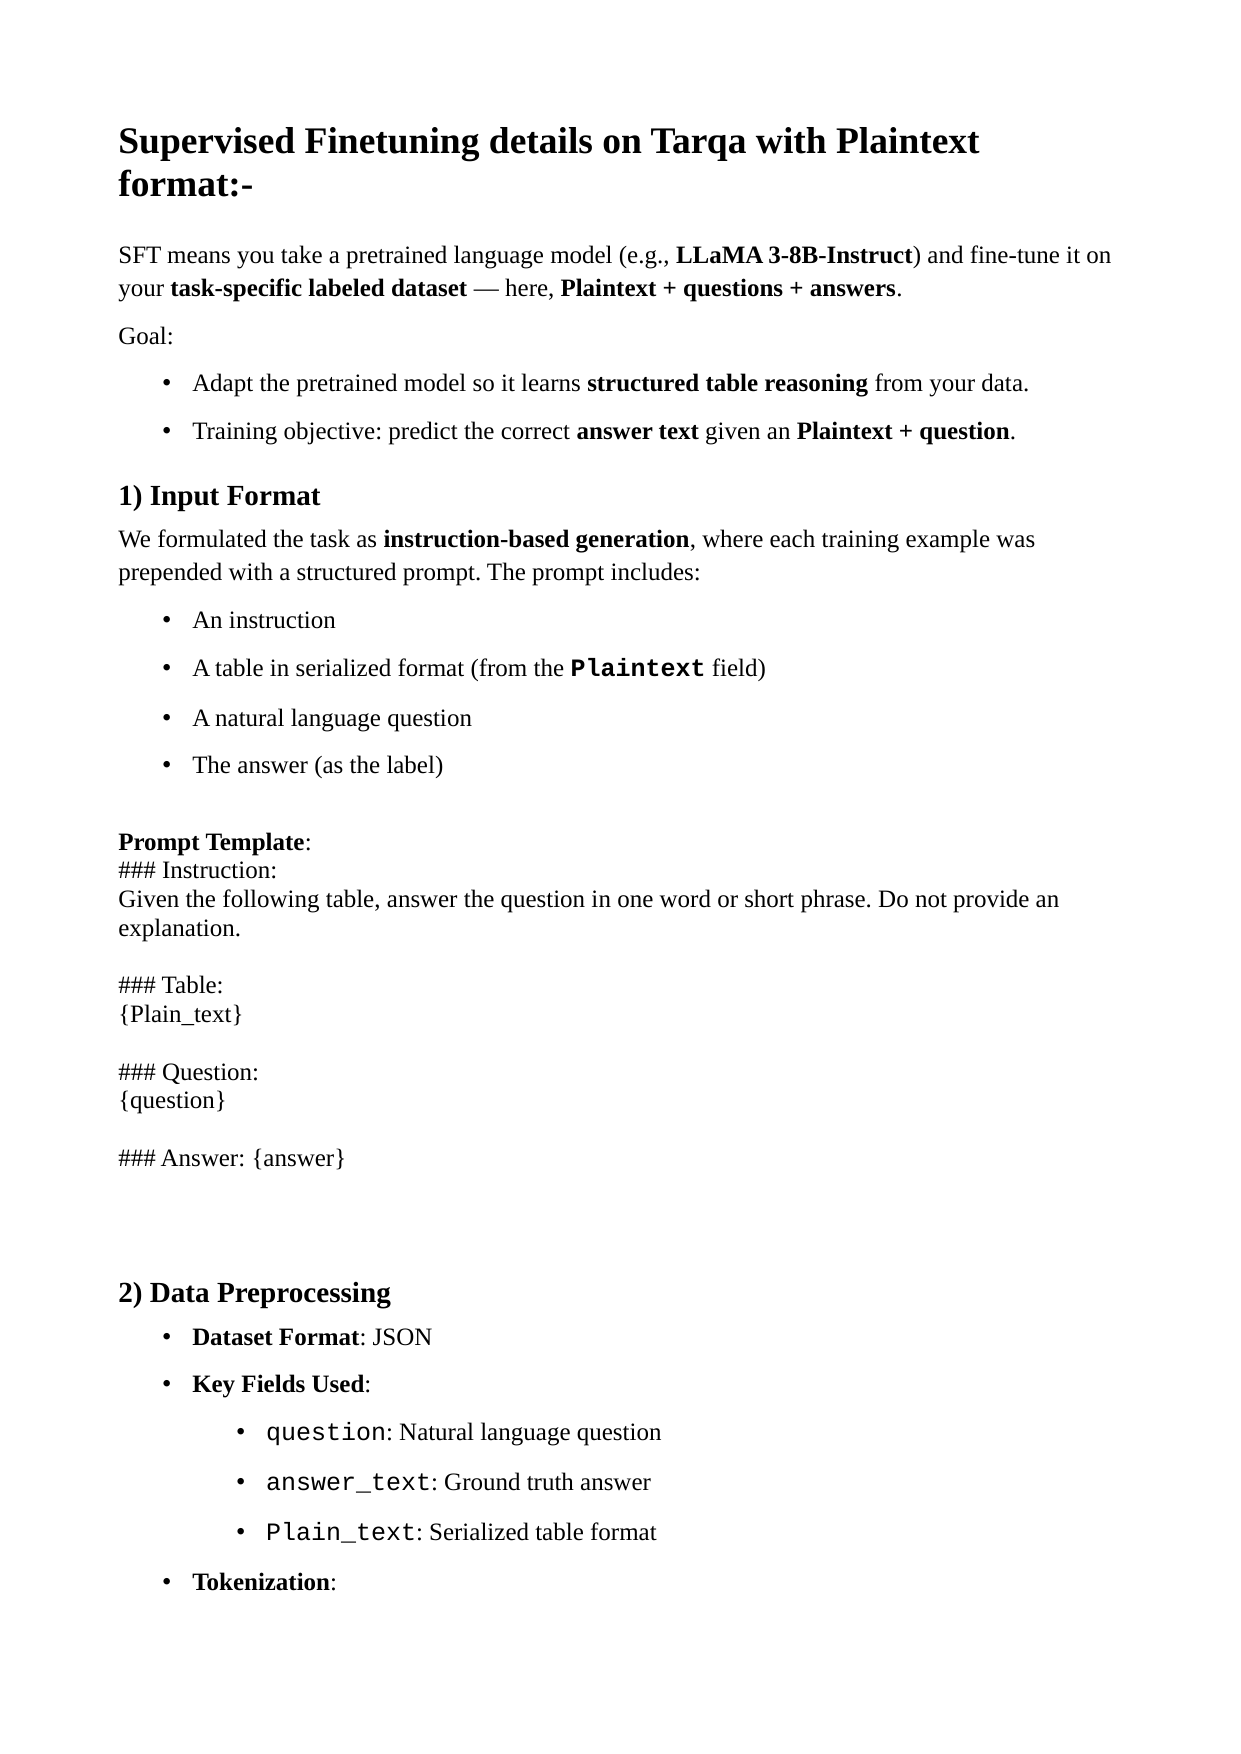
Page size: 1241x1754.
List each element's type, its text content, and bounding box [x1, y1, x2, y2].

list An instruction [162, 605, 1122, 634]
text Goal: [118, 321, 1122, 350]
text ### Table: [118, 970, 1122, 999]
list question: Natural language question [236, 1417, 1122, 1448]
list answer_text: Ground truth answer [236, 1467, 1122, 1498]
list Key Fields Used: [162, 1369, 1122, 1398]
text Given the following table, answer the question in one word or short phrase. Do not provide an explanation. [118, 884, 1122, 942]
list A natural language question [162, 703, 1122, 731]
text SFT means you take a pretrained language model (e.g., LLaMA 3-8B-Instruct) and fine-tune it on your task-specific labeled dataset — here, Plaintext + questions + answers. [118, 240, 1122, 302]
text We formulated the task as instruction-based generation, where each training example was prepended with a structured prompt. The prompt includes: [118, 524, 1122, 586]
text Prompt Template: [118, 827, 1122, 855]
text {question} [118, 1085, 1122, 1114]
text Supervised Finetuning details on Tarqa with Plaintext format:- [118, 118, 1122, 204]
text ### Question: [118, 1057, 1122, 1085]
list The answer (as the label) [162, 750, 1122, 779]
text {Plain_text} [118, 999, 1122, 1028]
text ### Instruction: [118, 855, 1122, 884]
list Tokenization: [162, 1567, 1122, 1596]
list Dataset Format: JSON [162, 1322, 1122, 1350]
list A table in serialized format (from the Plaintext field) [162, 653, 1122, 683]
subtitle 1) Input Format [118, 478, 1122, 512]
text ### Answer: {answer} [118, 1143, 1122, 1172]
list Plain_text: Serialized table format [236, 1517, 1122, 1548]
subtitle 2) Data Preprocessing [118, 1276, 1122, 1309]
list Training objective: predict the correct answer text given an Plaintext + question. [162, 416, 1122, 445]
list Adapt the pretrained model so it learns structured table reasoning from your data. [162, 368, 1122, 397]
